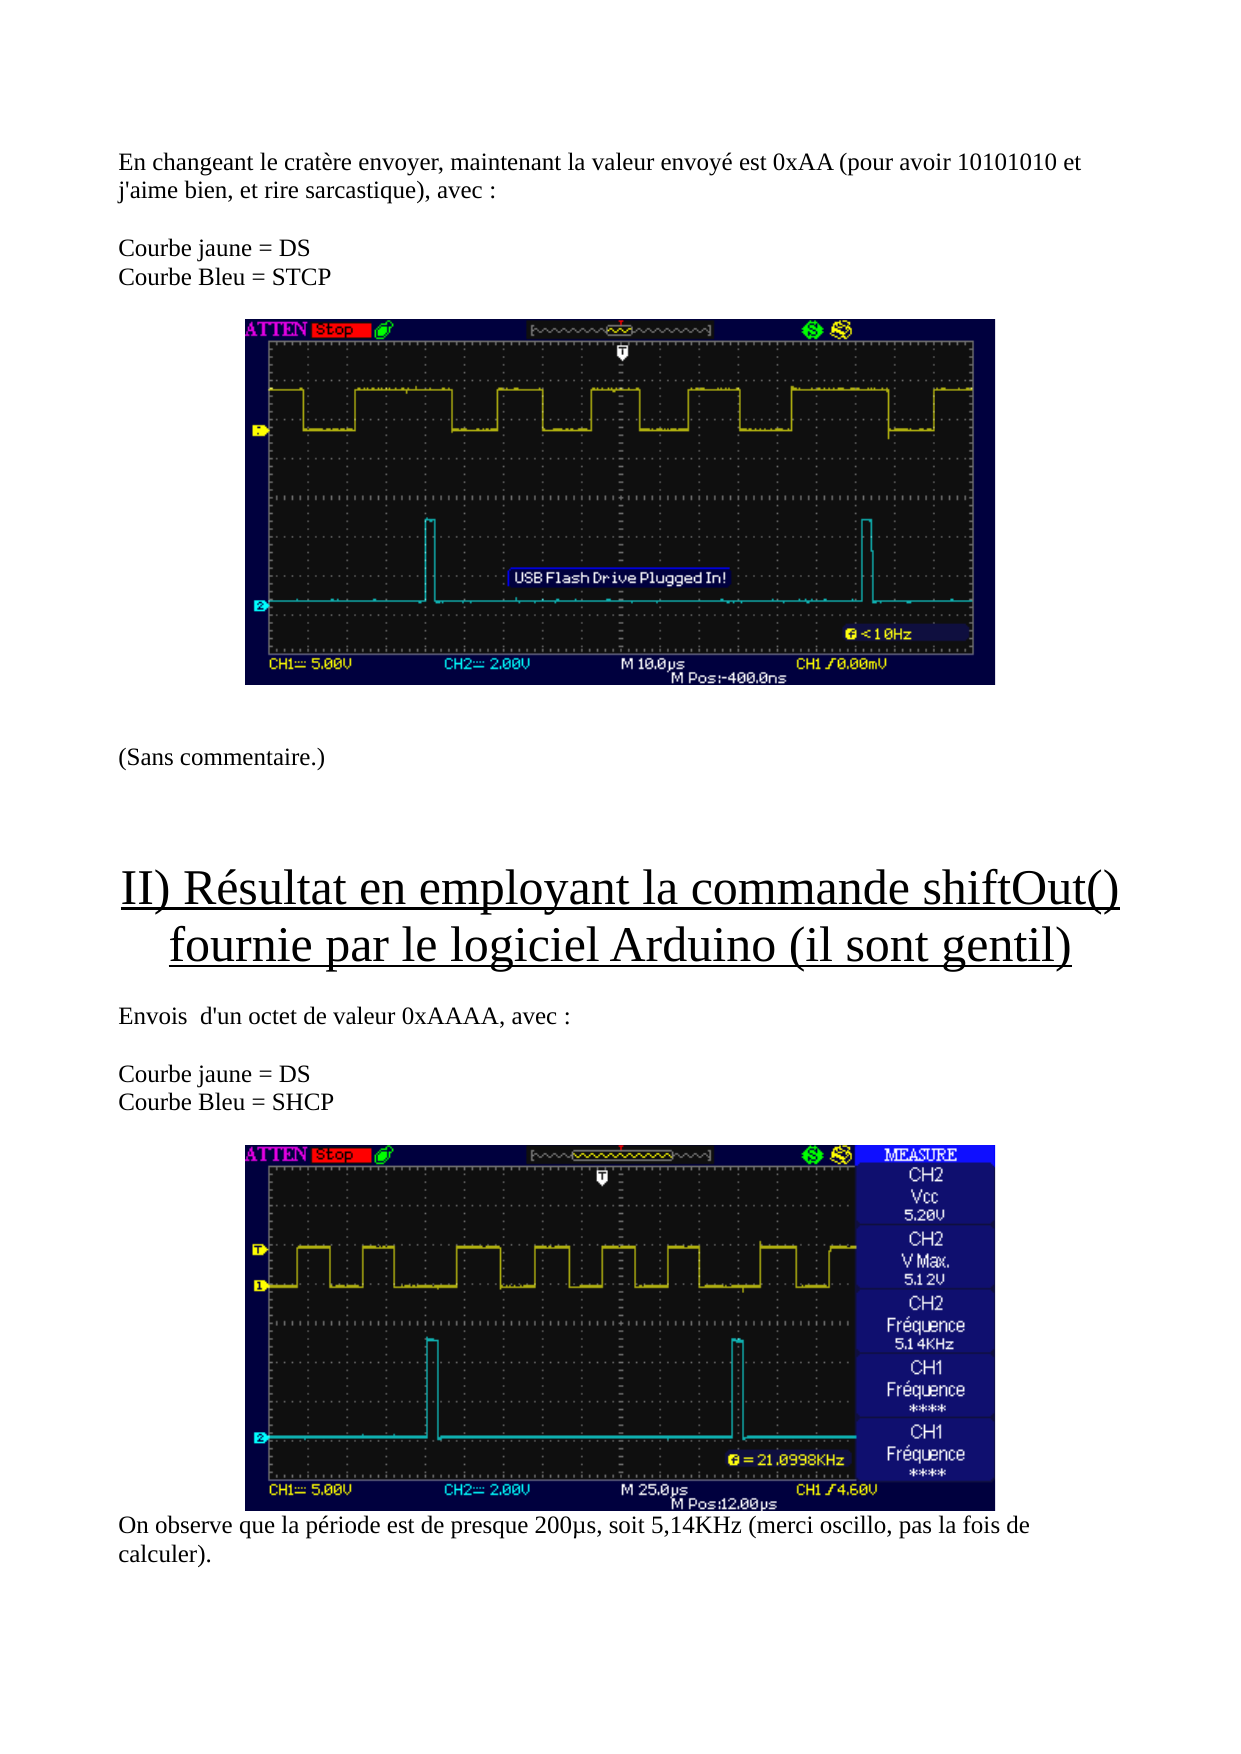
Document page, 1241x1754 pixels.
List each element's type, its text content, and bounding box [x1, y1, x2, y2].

text On observe que la période est de presque 200µs, soit 5,14KHz (merci oscillo, pas la fois de calculer). [118, 1145, 1122, 1568]
text Courbe jaune = DS [118, 233, 1122, 262]
text Courbe jaune = DS [118, 1059, 1122, 1087]
picture [245, 319, 995, 685]
text Envois d'un octet de valeur 0xAAAA, avec : [118, 1001, 1122, 1030]
text (Sans commentaire.) [118, 742, 1122, 771]
text II) Résultat en employant la commande shiftOut() fournie par le logiciel Arduino (il sont gentil) [118, 857, 1122, 972]
text En changeant le cratère envoyer, maintenant la valeur envoyé est 0xAA (pour avoir 10101010 et j'aime bien, et rire sarcastique), avec : [118, 147, 1122, 204]
text Courbe Bleu = STCP [118, 262, 1122, 291]
picture [245, 1145, 995, 1511]
text Courbe Bleu = SHCP [118, 1087, 1122, 1116]
